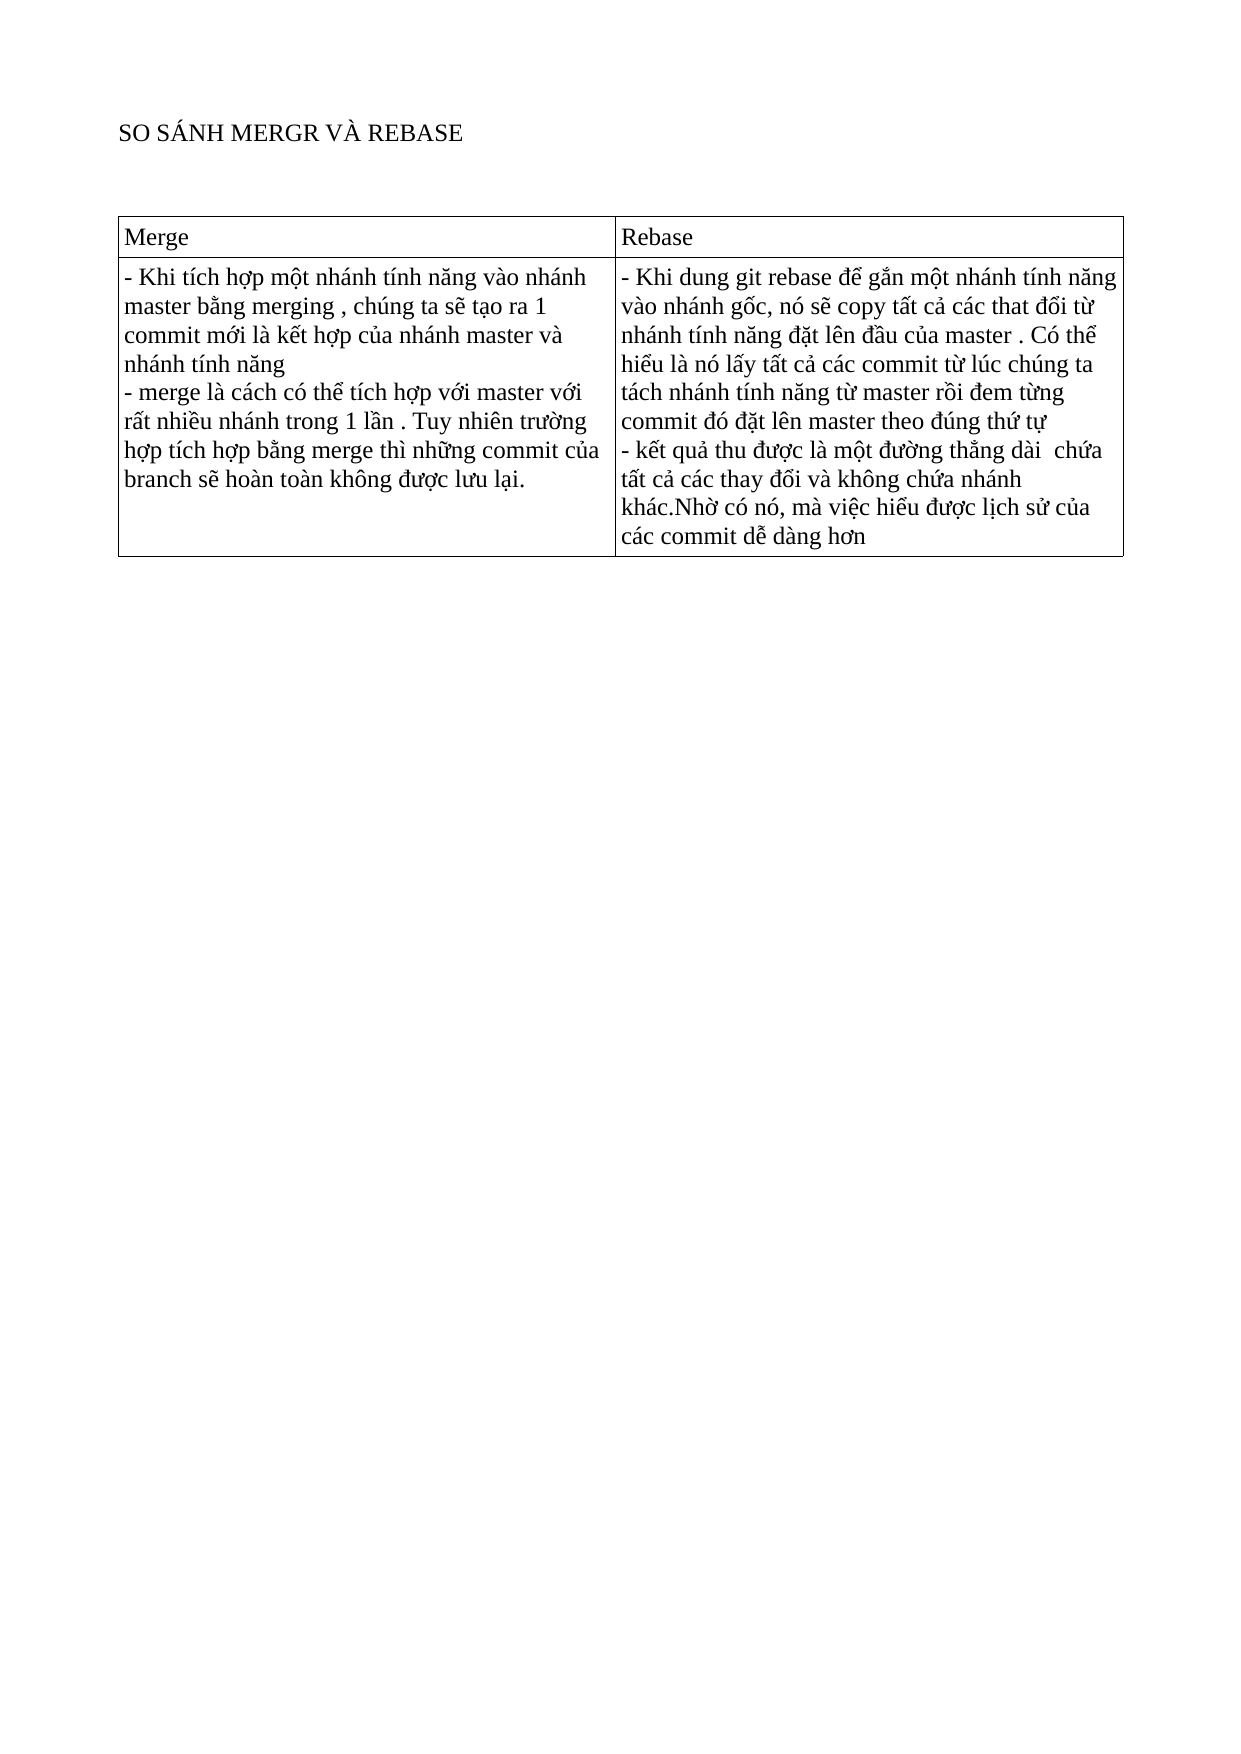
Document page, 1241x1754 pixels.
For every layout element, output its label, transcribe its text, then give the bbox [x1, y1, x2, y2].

table_cell - Khi dung git rebase để gắn một nhánh tính năng vào nhánh gốc, nó sẽ copy tất cả các that đổi từ nhánh tính năng đặt lên đầu của master . Có thể hiểu là nó lấy tất cả các commit từ lúc chúng ta tách nhánh tính năng từ master rồi đem từng commit đó đặt lên master theo đúng thứ tự - kết quả thu được là một đường thẳng dài chứa tất cả các thay đổi và không chứa nhánh khác.Nhờ có nó, mà việc hiểu được lịch sử của các commit dễ dàng hơn [616, 258, 1123, 556]
table_header Merge [119, 217, 615, 257]
text SO SÁNH MERGR VÀ REBASE [118, 118, 1122, 147]
table_header Rebase [616, 217, 1123, 257]
table_cell - Khi tích hợp một nhánh tính năng vào nhánh master bằng merging , chúng ta sẽ tạo ra 1 commit mới là kết hợp của nhánh master và nhánh tính năng - merge là cách có thể tích hợp với master với rất nhiều nhánh trong 1 lần . Tuy nhiên trường hợp tích hợp bằng merge thì những commit của branch sẽ hoàn toàn không được lưu lại. [119, 258, 615, 556]
